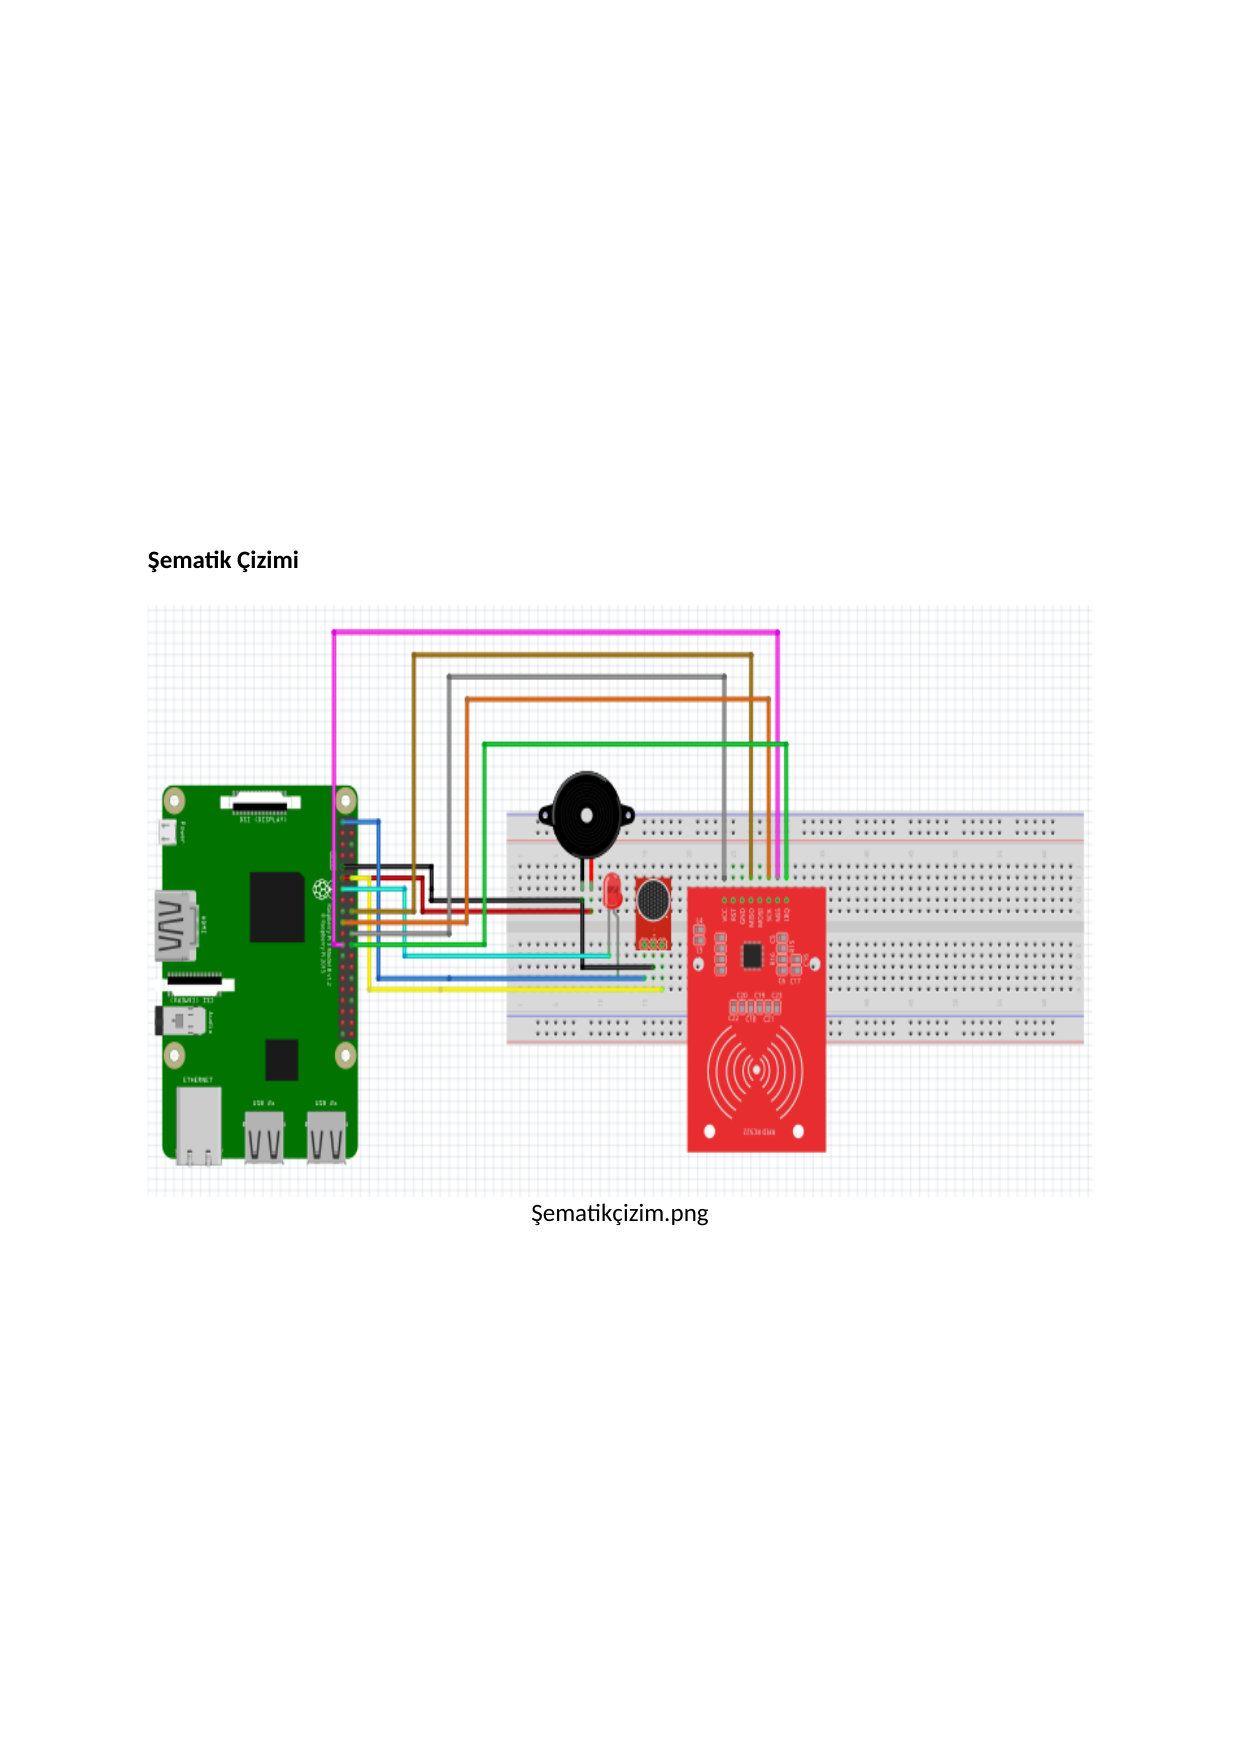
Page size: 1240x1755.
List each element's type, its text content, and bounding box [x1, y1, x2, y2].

text Şematikçizim.png [148, 1197, 1092, 1227]
text Şematik Çizimi [148, 544, 1092, 575]
